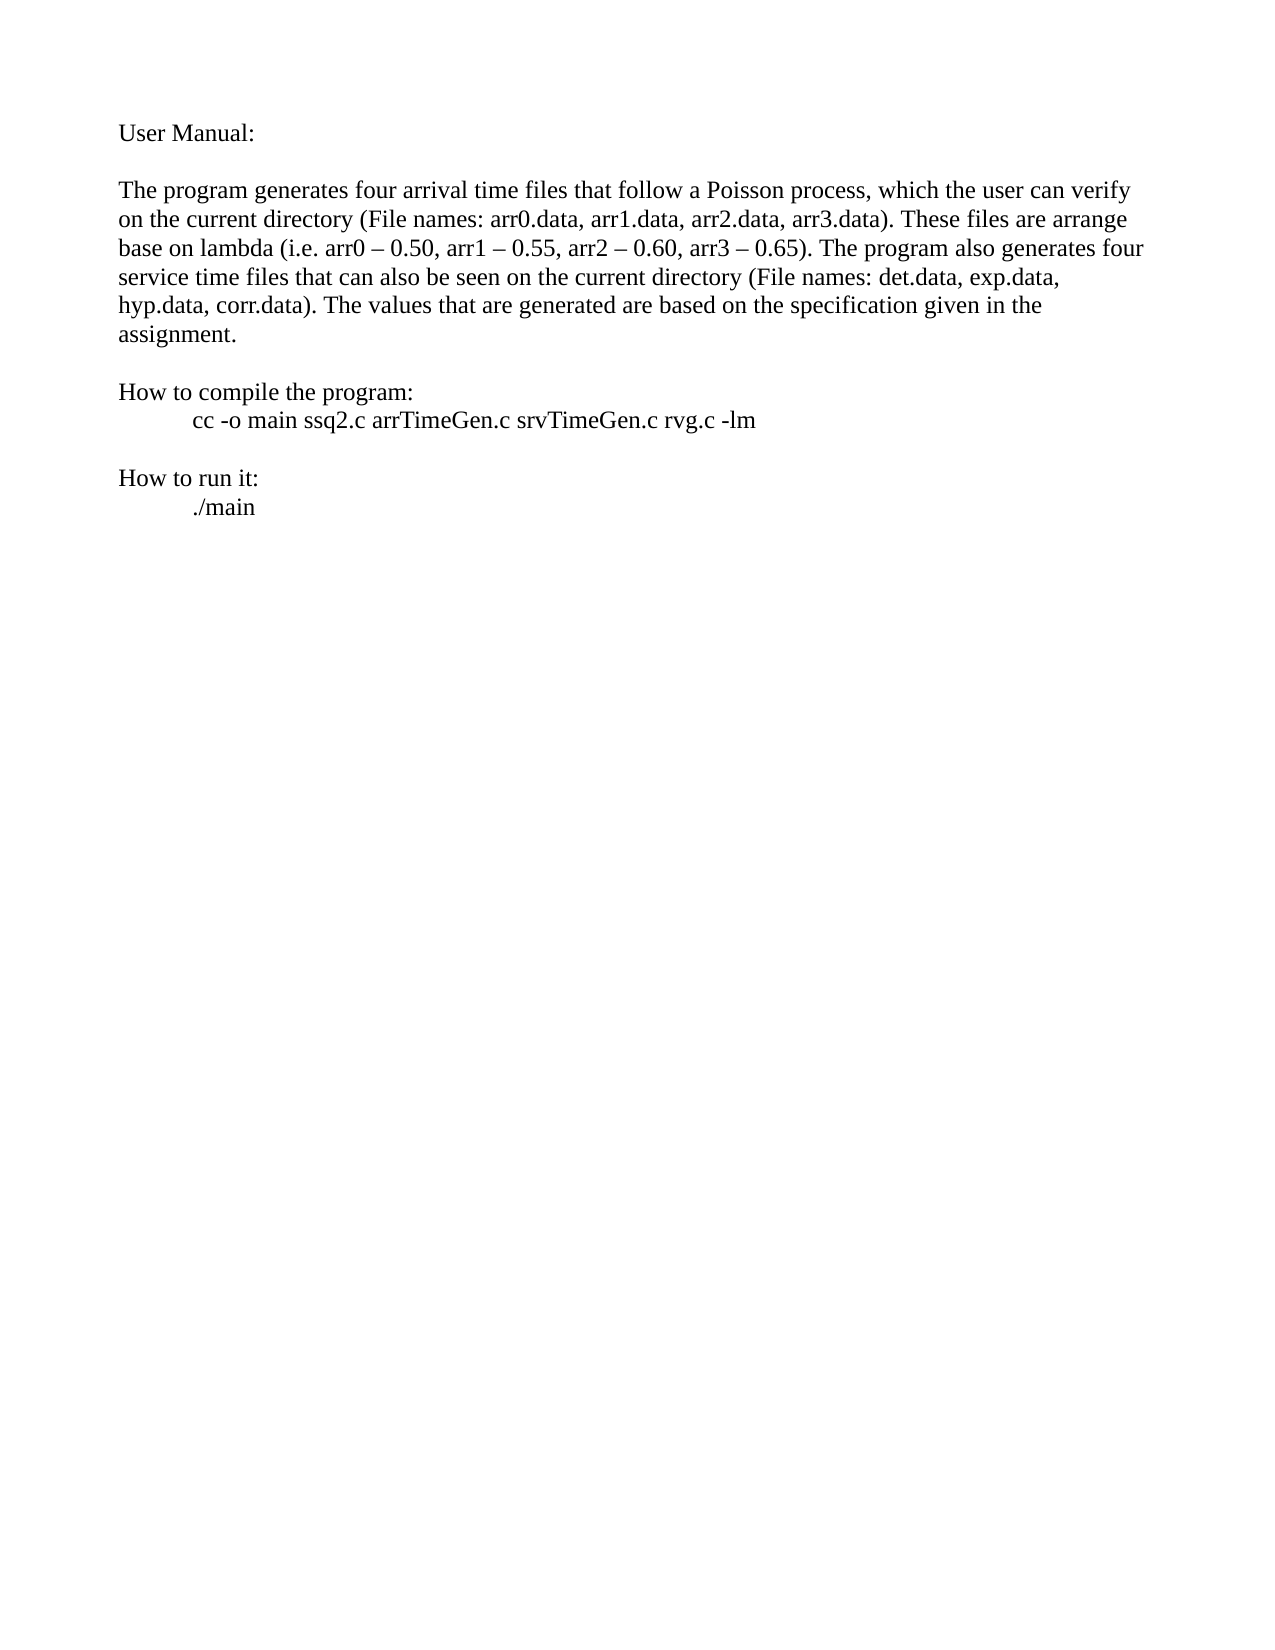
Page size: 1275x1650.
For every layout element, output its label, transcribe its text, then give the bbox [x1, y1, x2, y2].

text How to compile the program: [118, 377, 1157, 406]
text ./main [118, 492, 1157, 521]
text User Manual: [118, 118, 1157, 147]
text How to run it: [118, 463, 1157, 492]
text The program generates four arrival time files that follow a Poisson process, which the user can verify on the current directory (File names: arr0.data, arr1.data, arr2.data, arr3.data). These files are arrange base on lambda (i.e. arr0 – 0.50, arr1 – 0.55, arr2 – 0.60, arr3 – 0.65). The program also generates four service time files that can also be seen on the current directory (File names: det.data, exp.data, hyp.data, corr.data). The values that are generated are based on the specification given in the assignment. [118, 176, 1157, 348]
text cc -o main ssq2.c arrTimeGen.c srvTimeGen.c rvg.c -lm [118, 406, 1157, 434]
